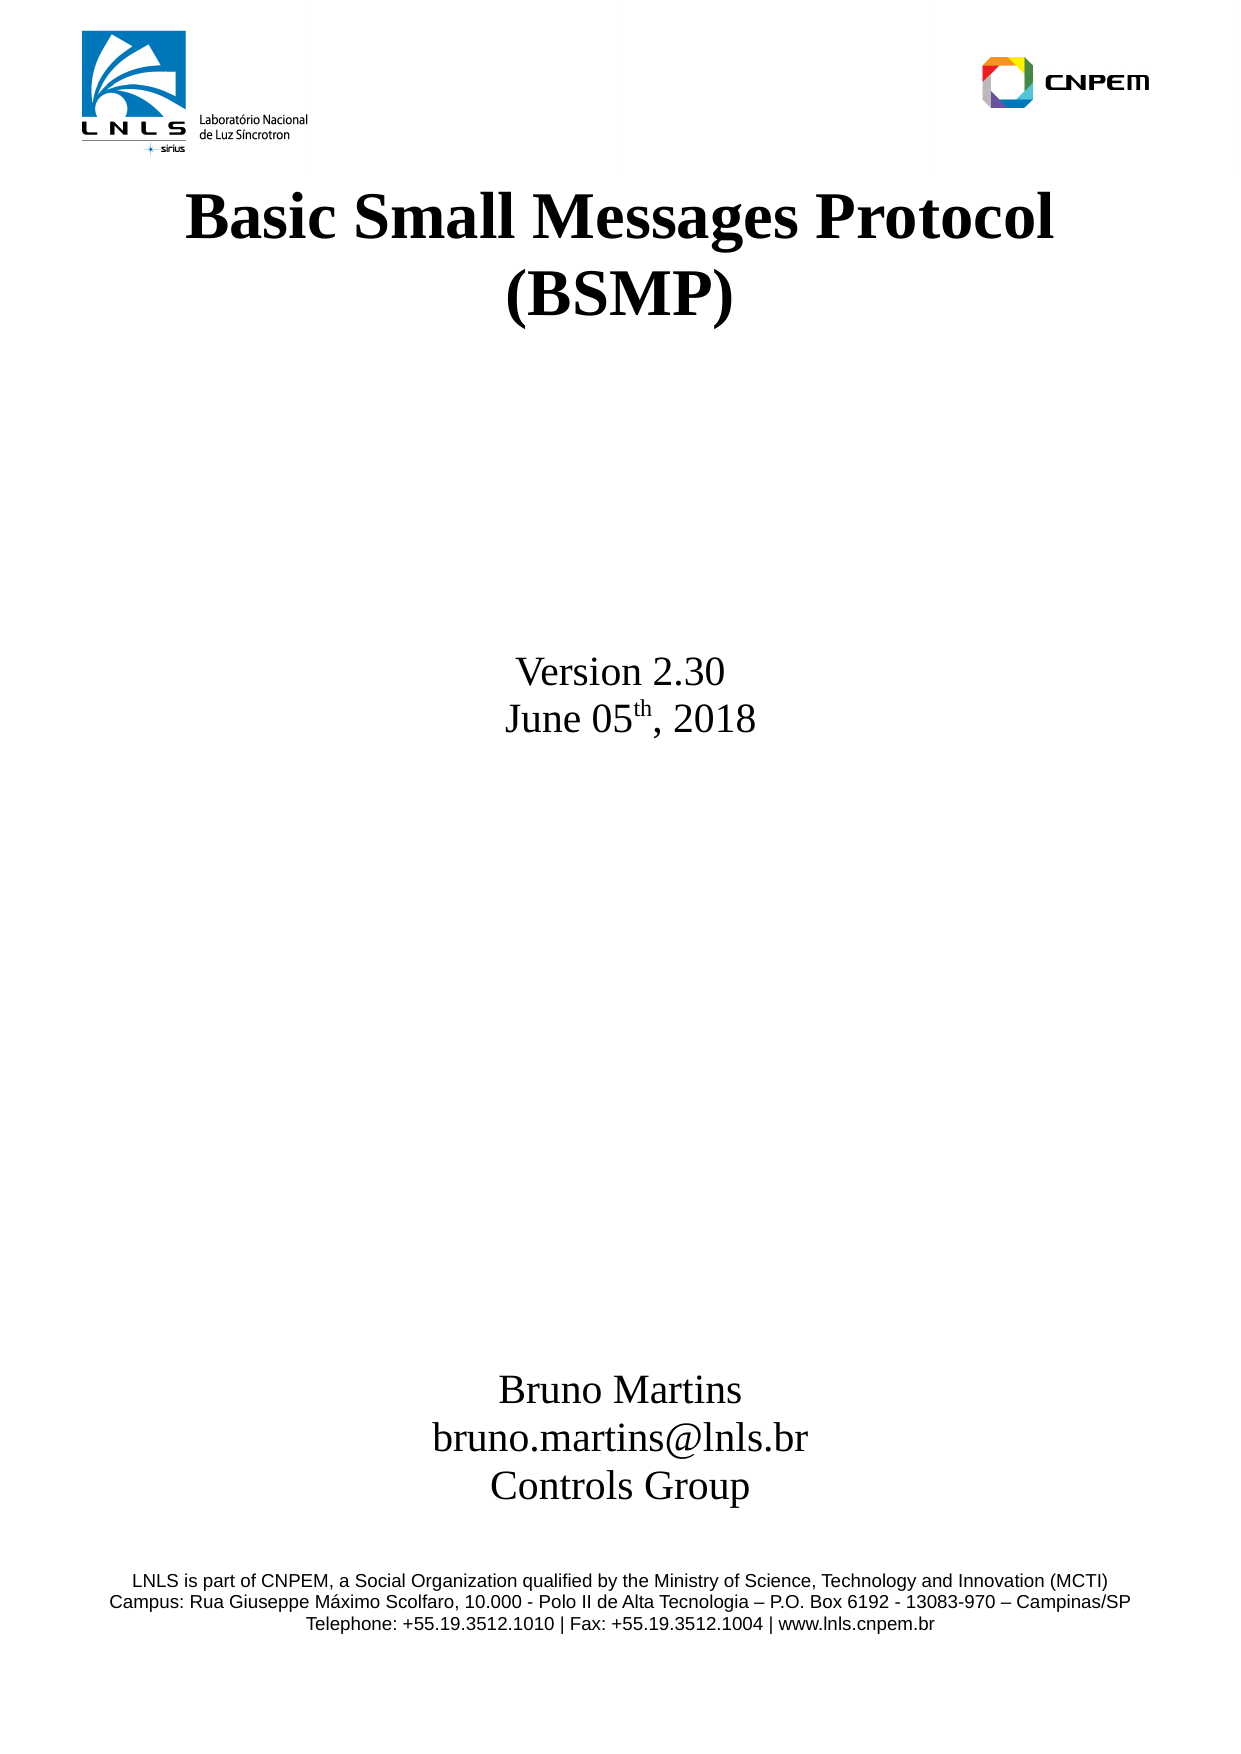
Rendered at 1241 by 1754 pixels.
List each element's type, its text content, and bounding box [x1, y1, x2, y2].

text Version 2.30 [118, 646, 1122, 694]
text Controls Group [118, 1461, 1122, 1508]
picture [0, 0, 1238, 169]
text (BSMP) [118, 253, 1122, 330]
text Basic Small Messages Protocol [118, 176, 1122, 253]
text bruno.martins@lnls.br [118, 1413, 1122, 1461]
text Bruno Martins [118, 1365, 1122, 1413]
text June 05th, 2018 [118, 694, 1122, 742]
